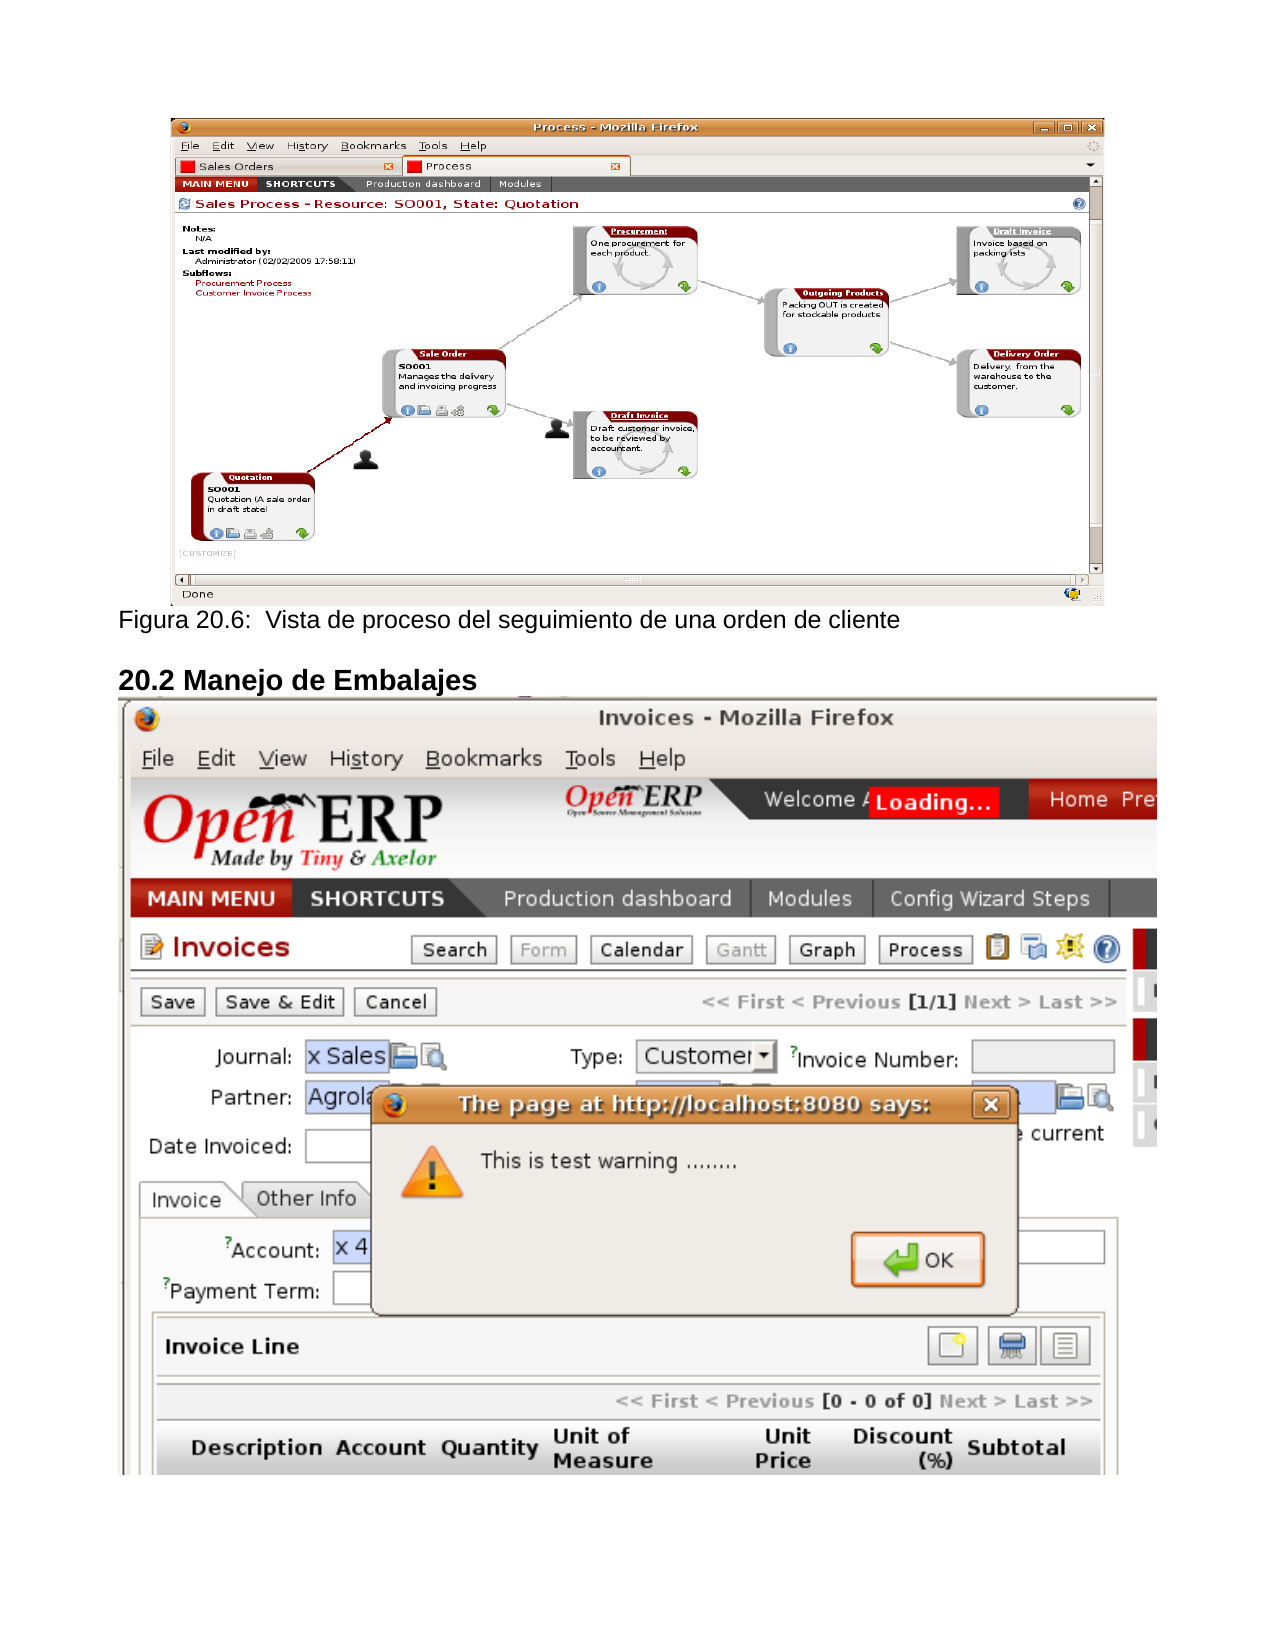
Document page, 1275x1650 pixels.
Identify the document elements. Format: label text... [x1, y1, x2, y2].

text Figura 20.6: Vista de proceso del seguimiento de una orden de cliente [118, 118, 1157, 634]
text 20.2 Manejo de Embalajes [118, 663, 1157, 696]
